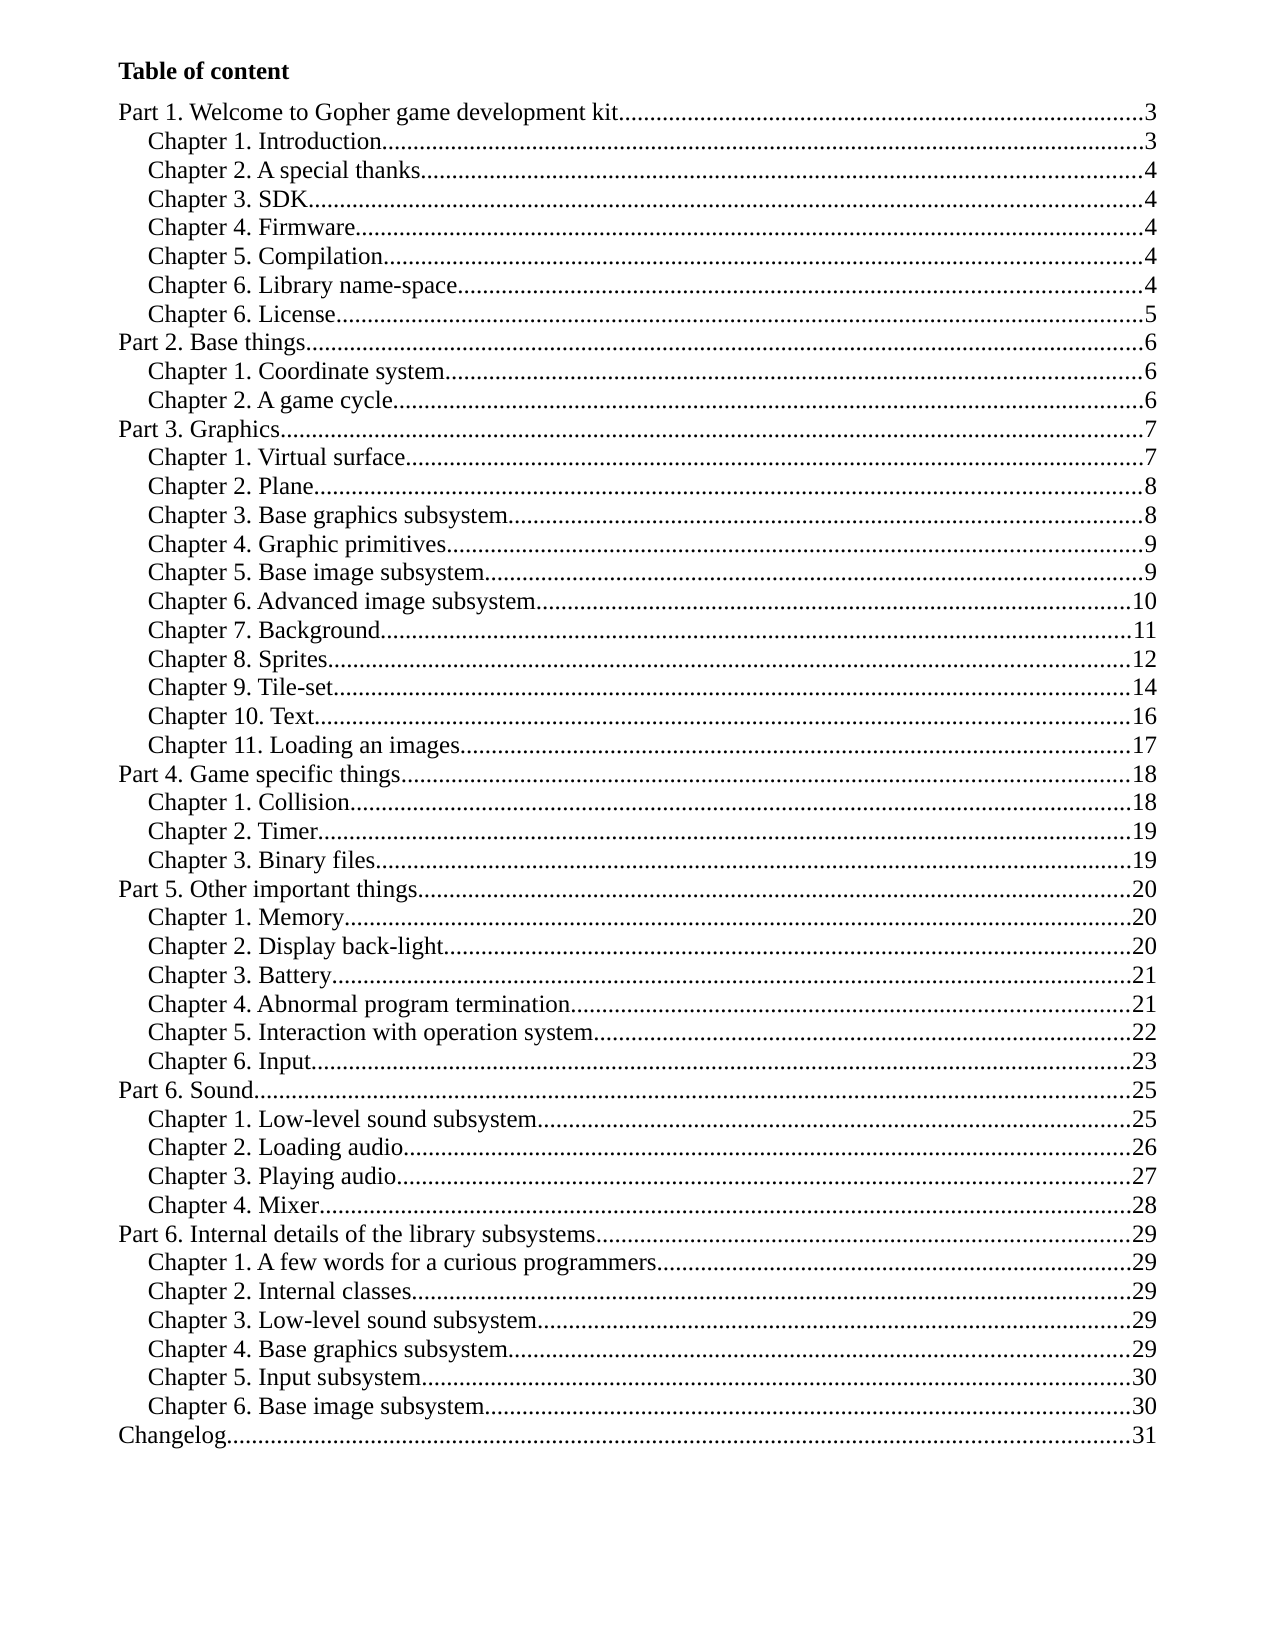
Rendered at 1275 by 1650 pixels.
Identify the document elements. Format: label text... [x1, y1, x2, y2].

text Chapter 4. Abnormal program termination 21 [148, 989, 1157, 1017]
text Chapter 2. Plane 8 [148, 471, 1157, 500]
text Chapter 3. Binary files 19 [148, 845, 1157, 874]
text Chapter 3. Base graphics subsystem 8 [148, 500, 1157, 529]
text Chapter 3. Low-level sound subsystem 29 [148, 1305, 1157, 1334]
text Part 3. Graphics 7 [118, 414, 1157, 442]
subtitle Table of content [118, 56, 1157, 85]
text Chapter 1. Coordinate system 6 [148, 356, 1157, 385]
text Chapter 11. Loading an images 17 [148, 730, 1157, 759]
text Chapter 3. Playing audio 27 [148, 1161, 1157, 1190]
text Part 6. Internal details of the library subsystems 29 [118, 1219, 1157, 1247]
text Chapter 2. Loading audio 26 [148, 1132, 1157, 1161]
text Chapter 4. Mixer 28 [148, 1190, 1157, 1219]
text Chapter 4. Graphic primitives 9 [148, 529, 1157, 557]
text Chapter 6. License 5 [148, 299, 1157, 327]
text Chapter 2. Display back-light 20 [148, 931, 1157, 960]
text Part 2. Base things 6 [118, 327, 1157, 356]
text Chapter 1. Virtual surface 7 [148, 442, 1157, 471]
text Part 4. Game specific things 18 [118, 759, 1157, 787]
text Chapter 4. Firmware 4 [148, 212, 1157, 241]
text Chapter 1. Introduction 3 [148, 126, 1157, 155]
text Chapter 6. Advanced image subsystem 10 [148, 586, 1157, 615]
text Chapter 5. Interaction with operation system 22 [148, 1017, 1157, 1046]
text Chapter 6. Library name-space 4 [148, 270, 1157, 299]
text Chapter 6. Base image subsystem 30 [148, 1391, 1157, 1420]
text Chapter 1. A few words for a curious programmers 29 [148, 1247, 1157, 1276]
text Part 6. Sound 25 [118, 1075, 1157, 1104]
text Chapter 1. Collision 18 [148, 787, 1157, 816]
text Chapter 4. Base graphics subsystem 29 [148, 1334, 1157, 1362]
text Chapter 2. A special thanks 4 [148, 155, 1157, 184]
text Chapter 5. Compilation 4 [148, 241, 1157, 270]
text Chapter 5. Base image subsystem 9 [148, 557, 1157, 586]
text Chapter 2. Internal classes 29 [148, 1276, 1157, 1305]
text Changelog 31 [118, 1420, 1157, 1449]
text Chapter 1. Low-level sound subsystem 25 [148, 1104, 1157, 1132]
text Chapter 3. SDK 4 [148, 184, 1157, 212]
text Chapter 7. Background 11 [148, 615, 1157, 644]
text Chapter 8. Sprites 12 [148, 644, 1157, 672]
text Chapter 10. Text 16 [148, 701, 1157, 730]
text Part 5. Other important things 20 [118, 874, 1157, 902]
text Chapter 3. Battery 21 [148, 960, 1157, 989]
text Chapter 1. Memory 20 [148, 902, 1157, 931]
text Chapter 2. A game cycle 6 [148, 385, 1157, 414]
text Chapter 5. Input subsystem 30 [148, 1362, 1157, 1391]
text Part 1. Welcome to Gopher game development kit 3 [118, 97, 1157, 126]
text Chapter 2. Timer 19 [148, 816, 1157, 845]
text Chapter 9. Tile-set 14 [148, 672, 1157, 701]
text Chapter 6. Input 23 [148, 1046, 1157, 1075]
